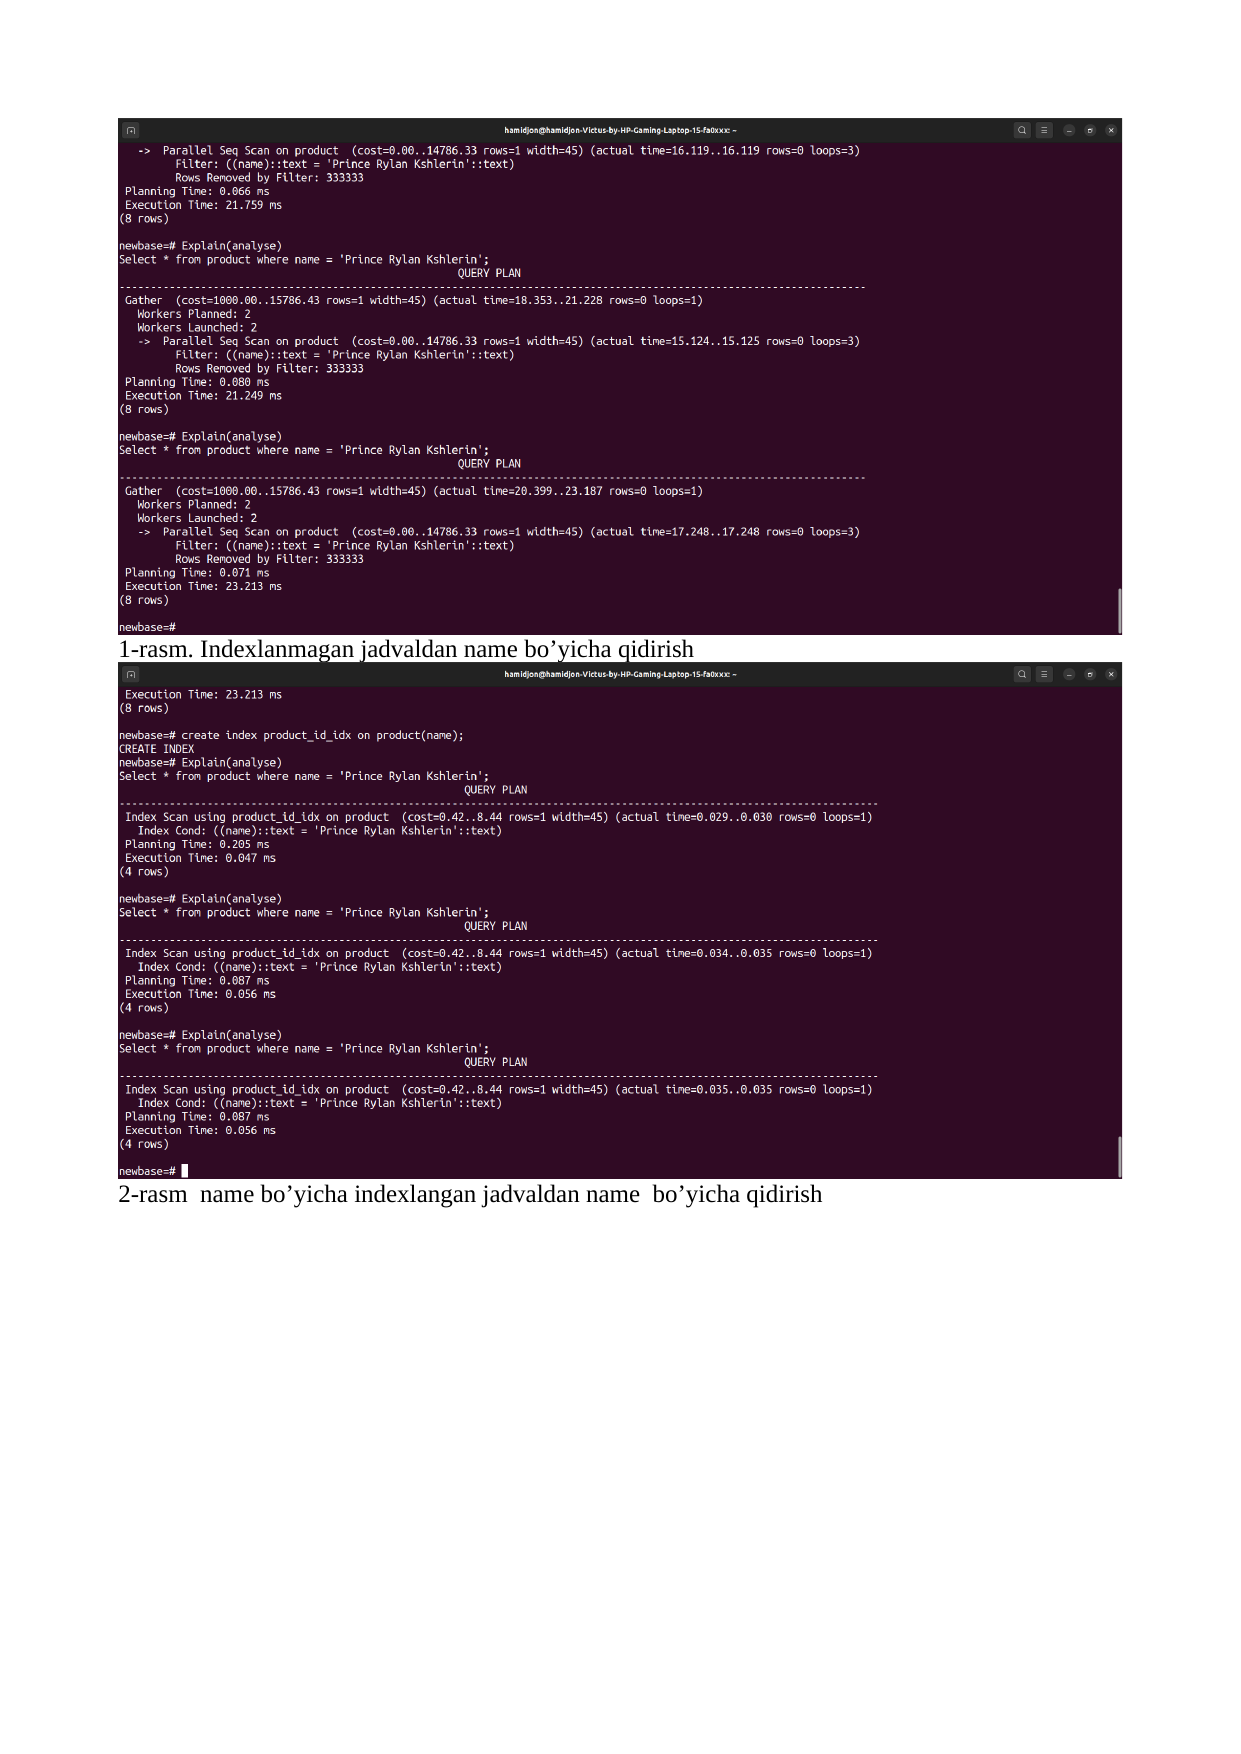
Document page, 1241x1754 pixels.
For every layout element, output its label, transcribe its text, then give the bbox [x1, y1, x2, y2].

text 2-rasm name bo’yicha indexlangan jadvaldan name bo’yicha qidirish [118, 1179, 1122, 1208]
picture [118, 662, 1123, 1179]
text 1-rasm. Indexlanmagan jadvaldan name bo’yicha qidirish [118, 635, 1122, 662]
picture [118, 118, 1123, 635]
